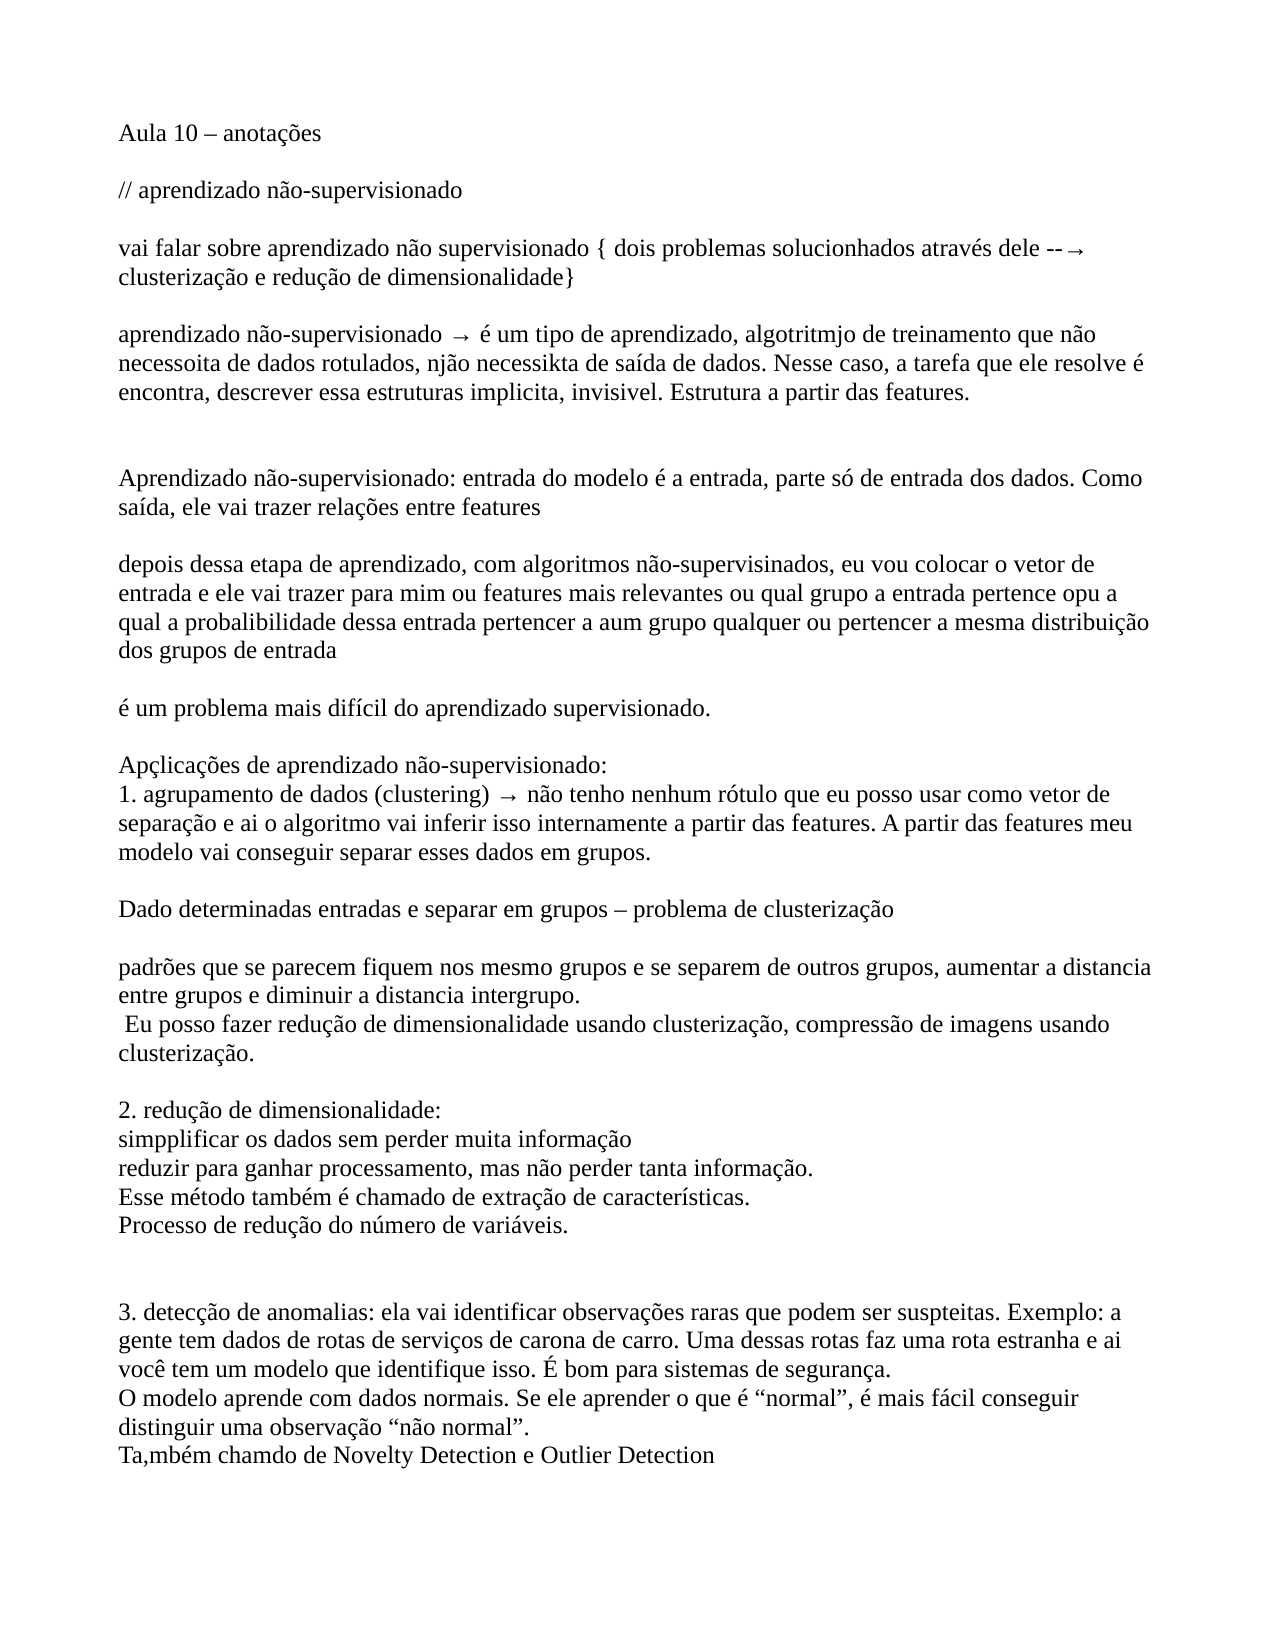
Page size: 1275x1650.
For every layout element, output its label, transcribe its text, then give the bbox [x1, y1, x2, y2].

text Dado determinadas entradas e separar em grupos – problema de clusterização [118, 894, 1157, 923]
text vai falar sobre aprendizado não supervisionado { dois problemas solucionhados através dele --→ clusterização e redução de dimensionalidade} [118, 233, 1157, 291]
text depois dessa etapa de aprendizado, com algoritmos não-supervisinados, eu vou colocar o vetor de entrada e ele vai trazer para mim ou features mais relevantes ou qual grupo a entrada pertence opu a qual a probalibilidade dessa entrada pertencer a aum grupo qualquer ou pertencer a mesma distribuição dos grupos de entrada [118, 549, 1157, 664]
text Aprendizado não-supervisionado: entrada do modelo é a entrada, parte só de entrada dos dados. Como saída, ele vai trazer relações entre features [118, 463, 1157, 521]
text Apçlicações de aprendizado não-supervisionado: [118, 751, 1157, 779]
text 3. detecção de anomalias: ela vai identificar observações raras que podem ser suspteitas. Exemplo: a gente tem dados de rotas de serviços de carona de carro. Uma dessas rotas faz uma rota estranha e ai você tem um modelo que identifique isso. É bom para sistemas de segurança. [118, 1297, 1157, 1383]
text aprendizado não-supervisionado → é um tipo de aprendizado, algotritmjo de treinamento que não necessoita de dados rotulados, njão necessikta de saída de dados. Nesse caso, a tarefa que ele resolve é encontra, descrever essa estruturas implicita, invisivel. Estrutura a partir das features. [118, 319, 1157, 406]
text Esse método também é chamado de extração de características. [118, 1182, 1157, 1211]
text Aula 10 – anotações [118, 118, 1157, 147]
text é um problema mais difícil do aprendizado supervisionado. [118, 693, 1157, 722]
text simpplificar os dados sem perder muita informação [118, 1124, 1157, 1153]
text reduzir para ganhar processamento, mas não perder tanta informação. [118, 1153, 1157, 1182]
text O modelo aprende com dados normais. Se ele aprender o que é “normal”, é mais fácil conseguir distinguir uma observação “não normal”. [118, 1383, 1157, 1441]
text // aprendizado não-supervisionado [118, 176, 1157, 204]
text Processo de redução do número de variáveis. [118, 1211, 1157, 1239]
text 1. agrupamento de dados (clustering) → não tenho nenhum rótulo que eu posso usar como vetor de separação e ai o algoritmo vai inferir isso internamente a partir das features. A partir das features meu modelo vai conseguir separar esses dados em grupos. [118, 779, 1157, 866]
text Eu posso fazer redução de dimensionalidade usando clusterização, compressão de imagens usando clusterização. [118, 1009, 1157, 1067]
text Ta,mbém chamdo de Novelty Detection e Outlier Detection [118, 1441, 1157, 1469]
text padrões que se parecem fiquem nos mesmo grupos e se separem de outros grupos, aumentar a distancia entre grupos e diminuir a distancia intergrupo. [118, 952, 1157, 1009]
text 2. redução de dimensionalidade: [118, 1096, 1157, 1124]
